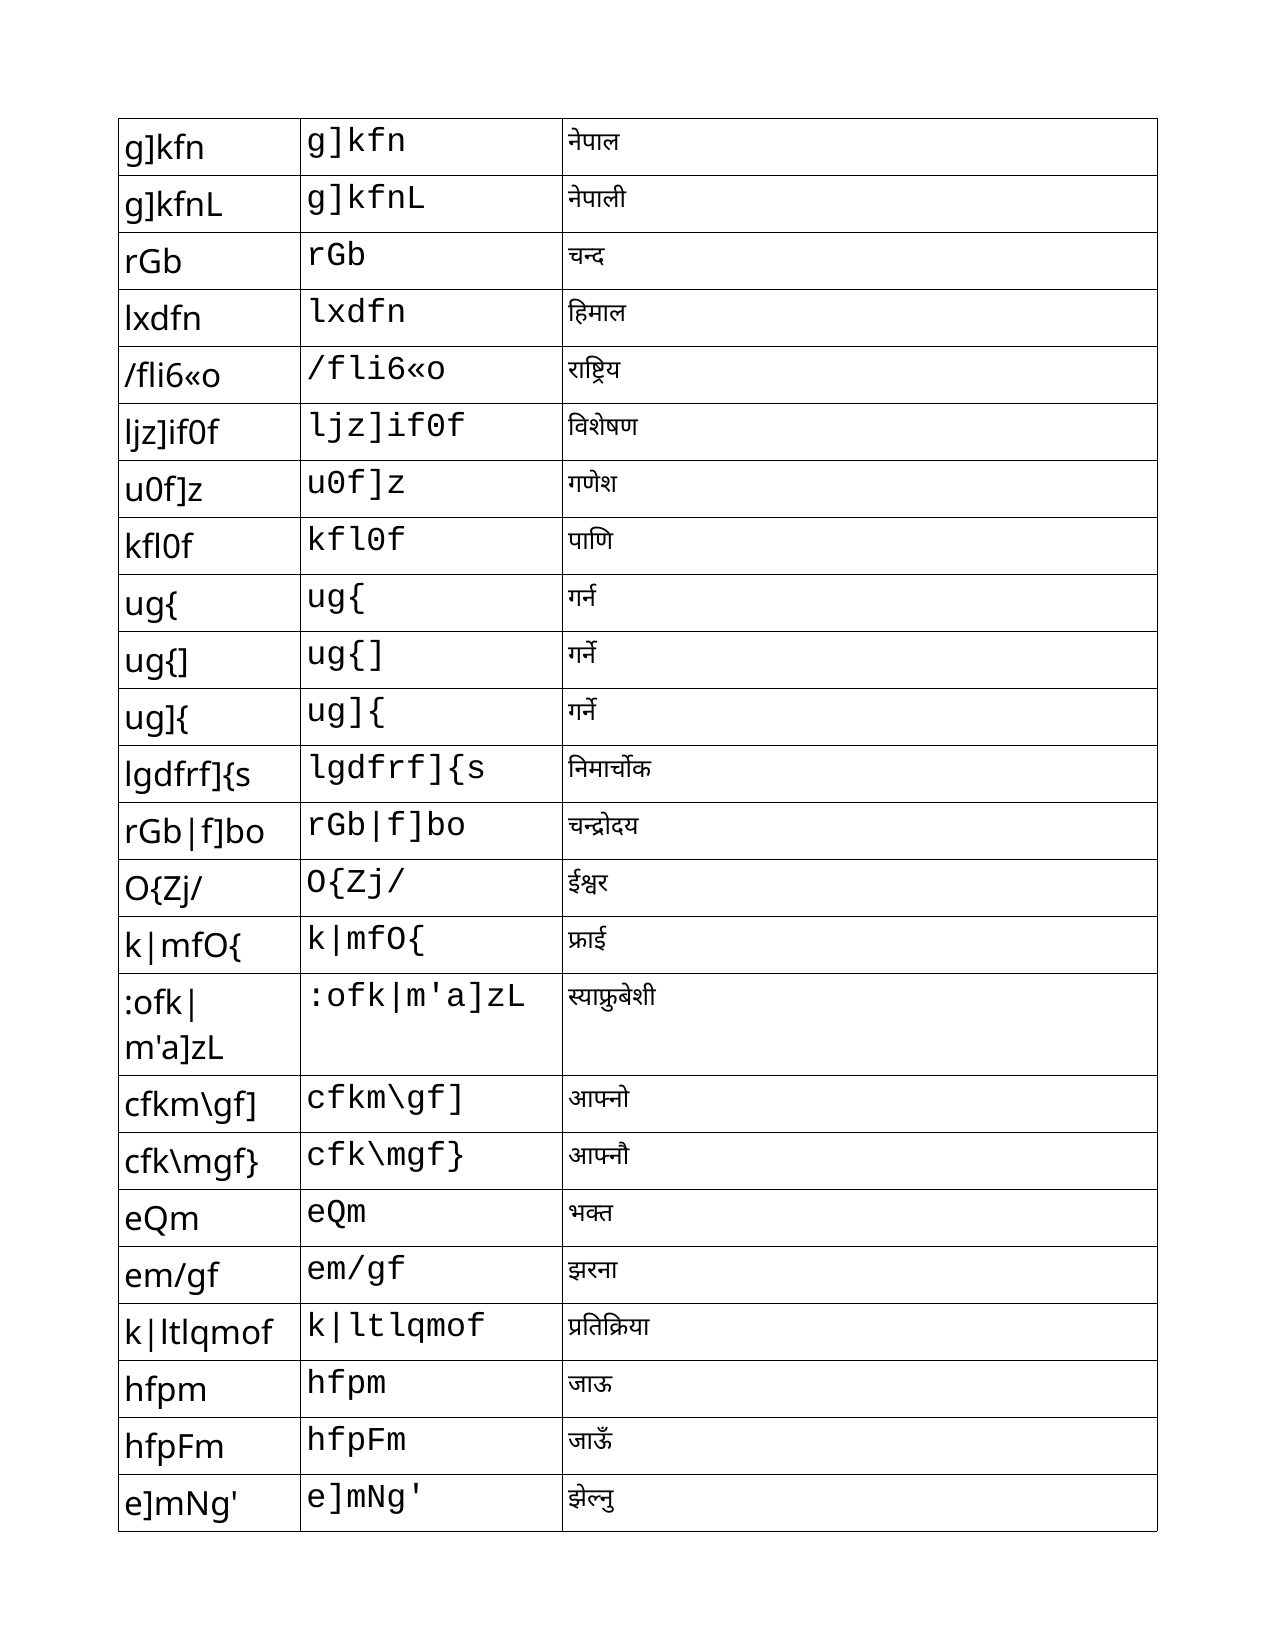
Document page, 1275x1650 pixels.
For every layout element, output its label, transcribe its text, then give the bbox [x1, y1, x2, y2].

table_cell स्याफ्रुबेशी [563, 974, 1157, 1075]
table_cell lgdfrf]{s [301, 746, 562, 802]
table_cell rGb|f]bo [119, 803, 300, 859]
table_cell em/gf [119, 1247, 300, 1303]
table_cell ljz]if0f [119, 404, 300, 460]
table_cell eQm [301, 1190, 562, 1246]
table_cell आफ्नो [563, 1076, 1157, 1132]
table_cell e]mNg' [301, 1475, 562, 1531]
table_cell hfpm [119, 1361, 300, 1417]
table_cell ug{] [119, 632, 300, 688]
table_cell ug{ [119, 575, 300, 631]
table_cell k|ltlqmof [301, 1304, 562, 1360]
table_cell झरना [563, 1247, 1157, 1303]
table_cell भक्त [563, 1190, 1157, 1246]
table_cell hfpm [301, 1361, 562, 1417]
table_cell lgdfrf]{s [119, 746, 300, 802]
table_cell rGb [119, 233, 300, 289]
table_cell rGb|f]bo [301, 803, 562, 859]
table_cell /fli6«o [119, 347, 300, 403]
table_cell आफ्नौ [563, 1133, 1157, 1189]
table_cell ug{] [301, 632, 562, 688]
table_cell O{Zj/ [119, 860, 300, 916]
table_cell ug]{ [119, 689, 300, 745]
table_cell पाणि [563, 518, 1157, 574]
table_cell cfkm\gf] [119, 1076, 300, 1132]
table_cell विशेषण [563, 404, 1157, 460]
table_cell lxdfn [301, 290, 562, 346]
table_cell cfkm\gf] [301, 1076, 562, 1132]
table_cell गर्न [563, 575, 1157, 631]
table_cell गणेश [563, 461, 1157, 517]
table_cell फ्राई [563, 917, 1157, 973]
table_cell kfl0f [119, 518, 300, 574]
table_cell rGb [301, 233, 562, 289]
table_cell O{Zj/ [301, 860, 562, 916]
table_cell u0f]z [301, 461, 562, 517]
table_cell u0f]z [119, 461, 300, 517]
table_cell lxdfn [119, 290, 300, 346]
table_cell cfk\mgf} [301, 1133, 562, 1189]
table_cell hfpFm [119, 1418, 300, 1474]
table_header g]kfn [301, 119, 562, 175]
table_cell ljz]if0f [301, 404, 562, 460]
table_cell k|ltlqmof [119, 1304, 300, 1360]
table_cell गर्ने [563, 632, 1157, 688]
table_cell निमार्चोक [563, 746, 1157, 802]
table_cell :ofk|m'a]zL [119, 974, 300, 1075]
table_cell hfpFm [301, 1418, 562, 1474]
table_cell नेपाली [563, 176, 1157, 232]
table_cell ug{ [301, 575, 562, 631]
table_cell जाऊँ [563, 1418, 1157, 1474]
table_cell k|mfO{ [301, 917, 562, 973]
table_cell राष्ट्रिय [563, 347, 1157, 403]
table_cell चन्द [563, 233, 1157, 289]
table_cell cfk\mgf} [119, 1133, 300, 1189]
table_cell झेल्नु [563, 1475, 1157, 1531]
table_cell k|mfO{ [119, 917, 300, 973]
table_cell kfl0f [301, 518, 562, 574]
table_header g]kfn [119, 119, 300, 175]
table_cell जाऊ [563, 1361, 1157, 1417]
table_cell em/gf [301, 1247, 562, 1303]
table_cell चन्द्रोदय [563, 803, 1157, 859]
table_cell ईश्वर [563, 860, 1157, 916]
table_cell प्रतिक्रिया [563, 1304, 1157, 1360]
table_cell ug]{ [301, 689, 562, 745]
table_header नेपाल [563, 119, 1157, 175]
table_cell गर्ने [563, 689, 1157, 745]
table_cell eQm [119, 1190, 300, 1246]
table_cell :ofk|m'a]zL [301, 974, 562, 1075]
table_cell g]kfnL [301, 176, 562, 232]
table_cell e]mNg' [119, 1475, 300, 1531]
table_cell g]kfnL [119, 176, 300, 232]
table_cell हिमाल [563, 290, 1157, 346]
table_cell /fli6«o [301, 347, 562, 403]
